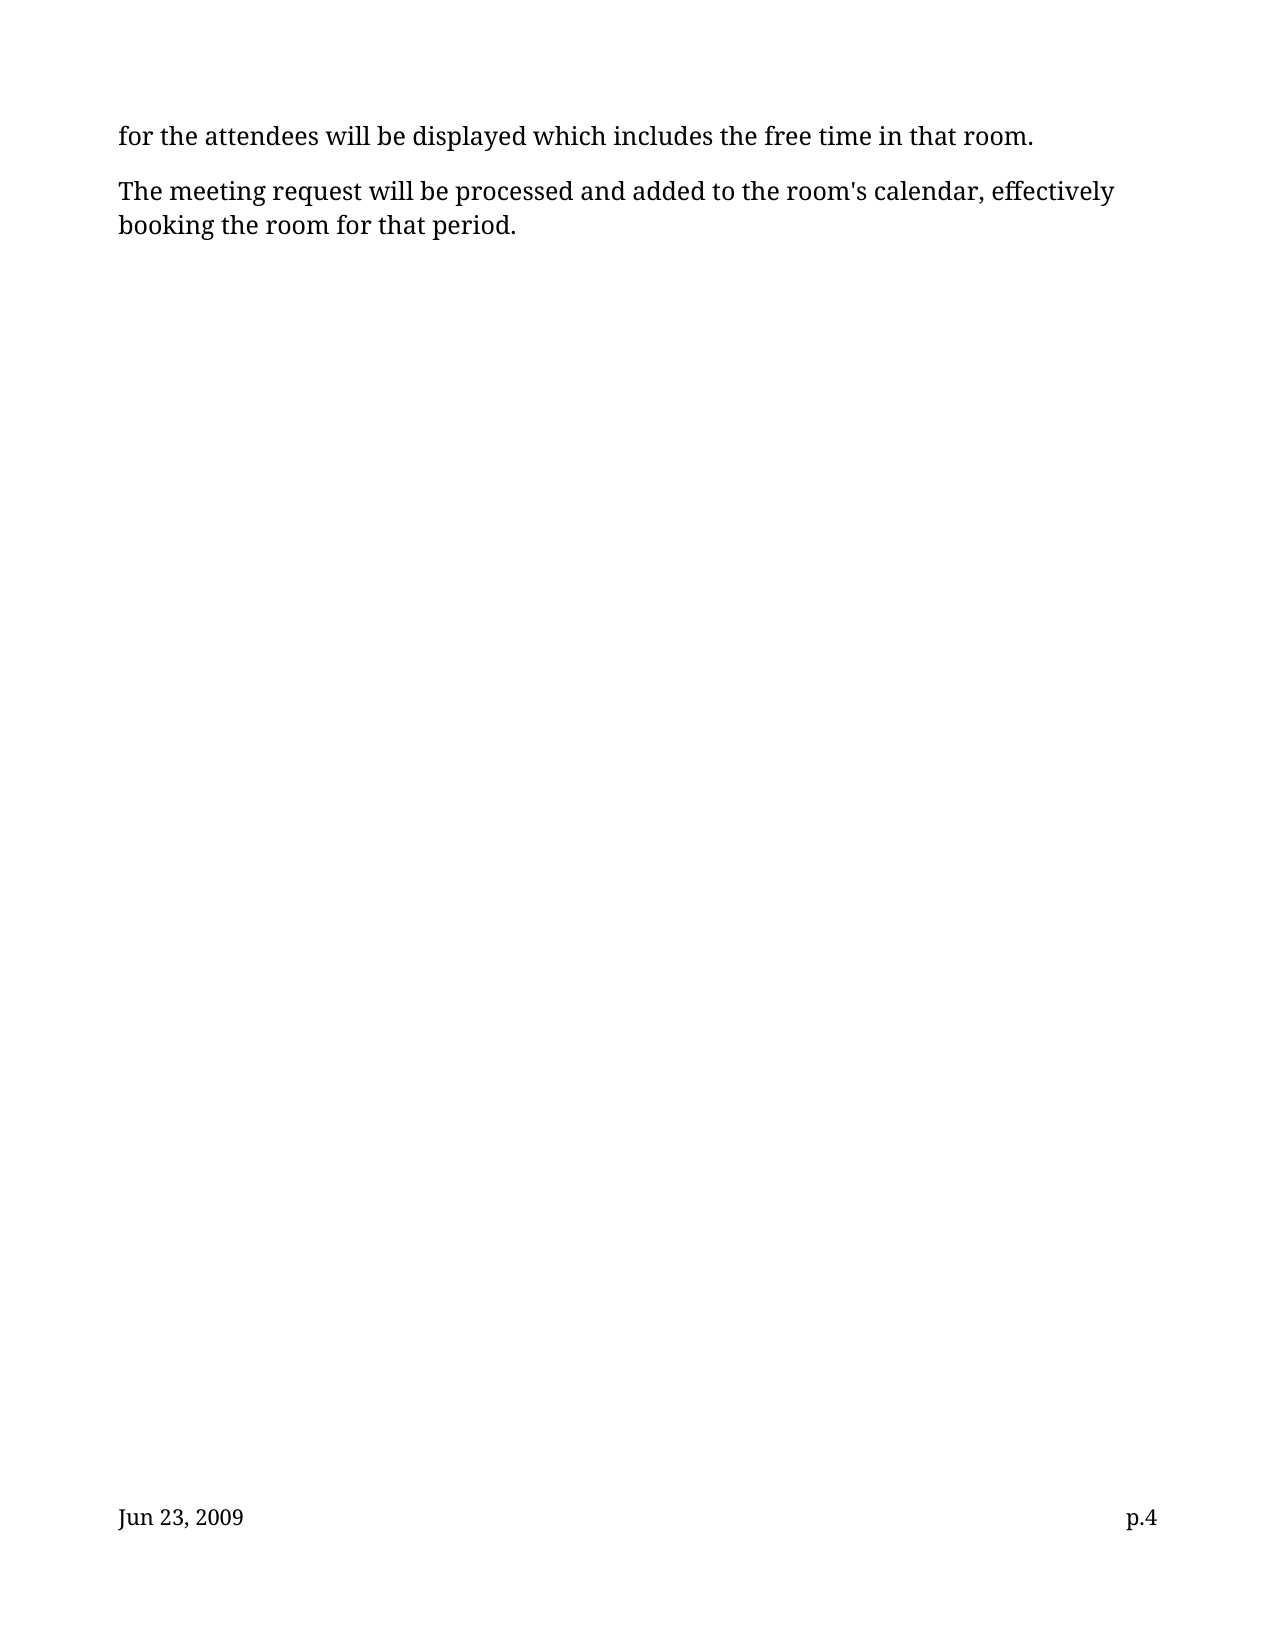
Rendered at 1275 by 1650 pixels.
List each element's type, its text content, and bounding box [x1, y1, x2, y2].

text The meeting request will be processed and added to the room's calendar, effectively booking the room for that period. [118, 173, 1157, 241]
text for the attendees will be displayed which includes the free time in that room. [118, 118, 1157, 152]
